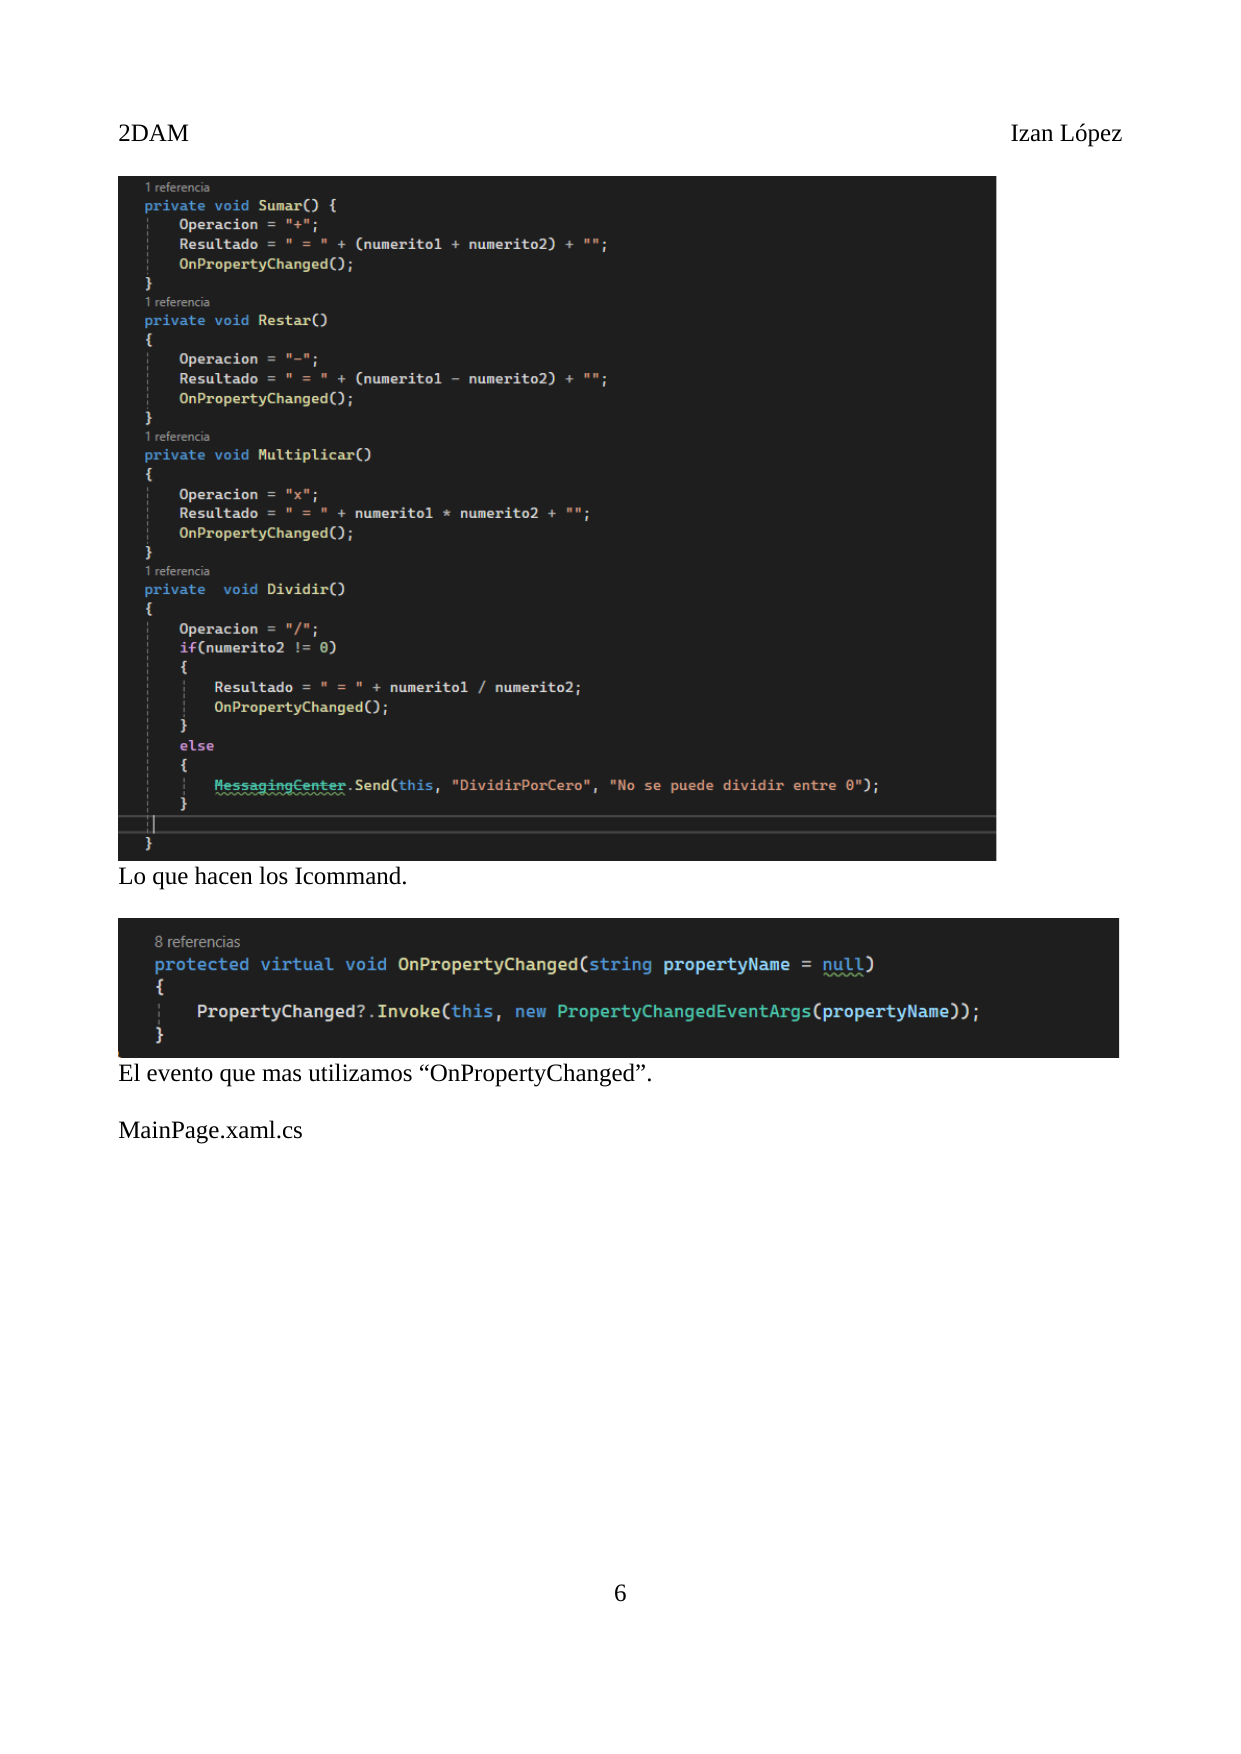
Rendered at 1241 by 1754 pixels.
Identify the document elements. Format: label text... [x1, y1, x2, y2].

text MainPage.xaml.cs [118, 1115, 1122, 1144]
picture [118, 918, 1120, 1058]
text Lo que hacen los Icommand. [118, 861, 1122, 889]
text El evento que mas utilizamos “OnPropertyChanged”. [118, 1058, 1122, 1087]
picture [118, 176, 997, 861]
